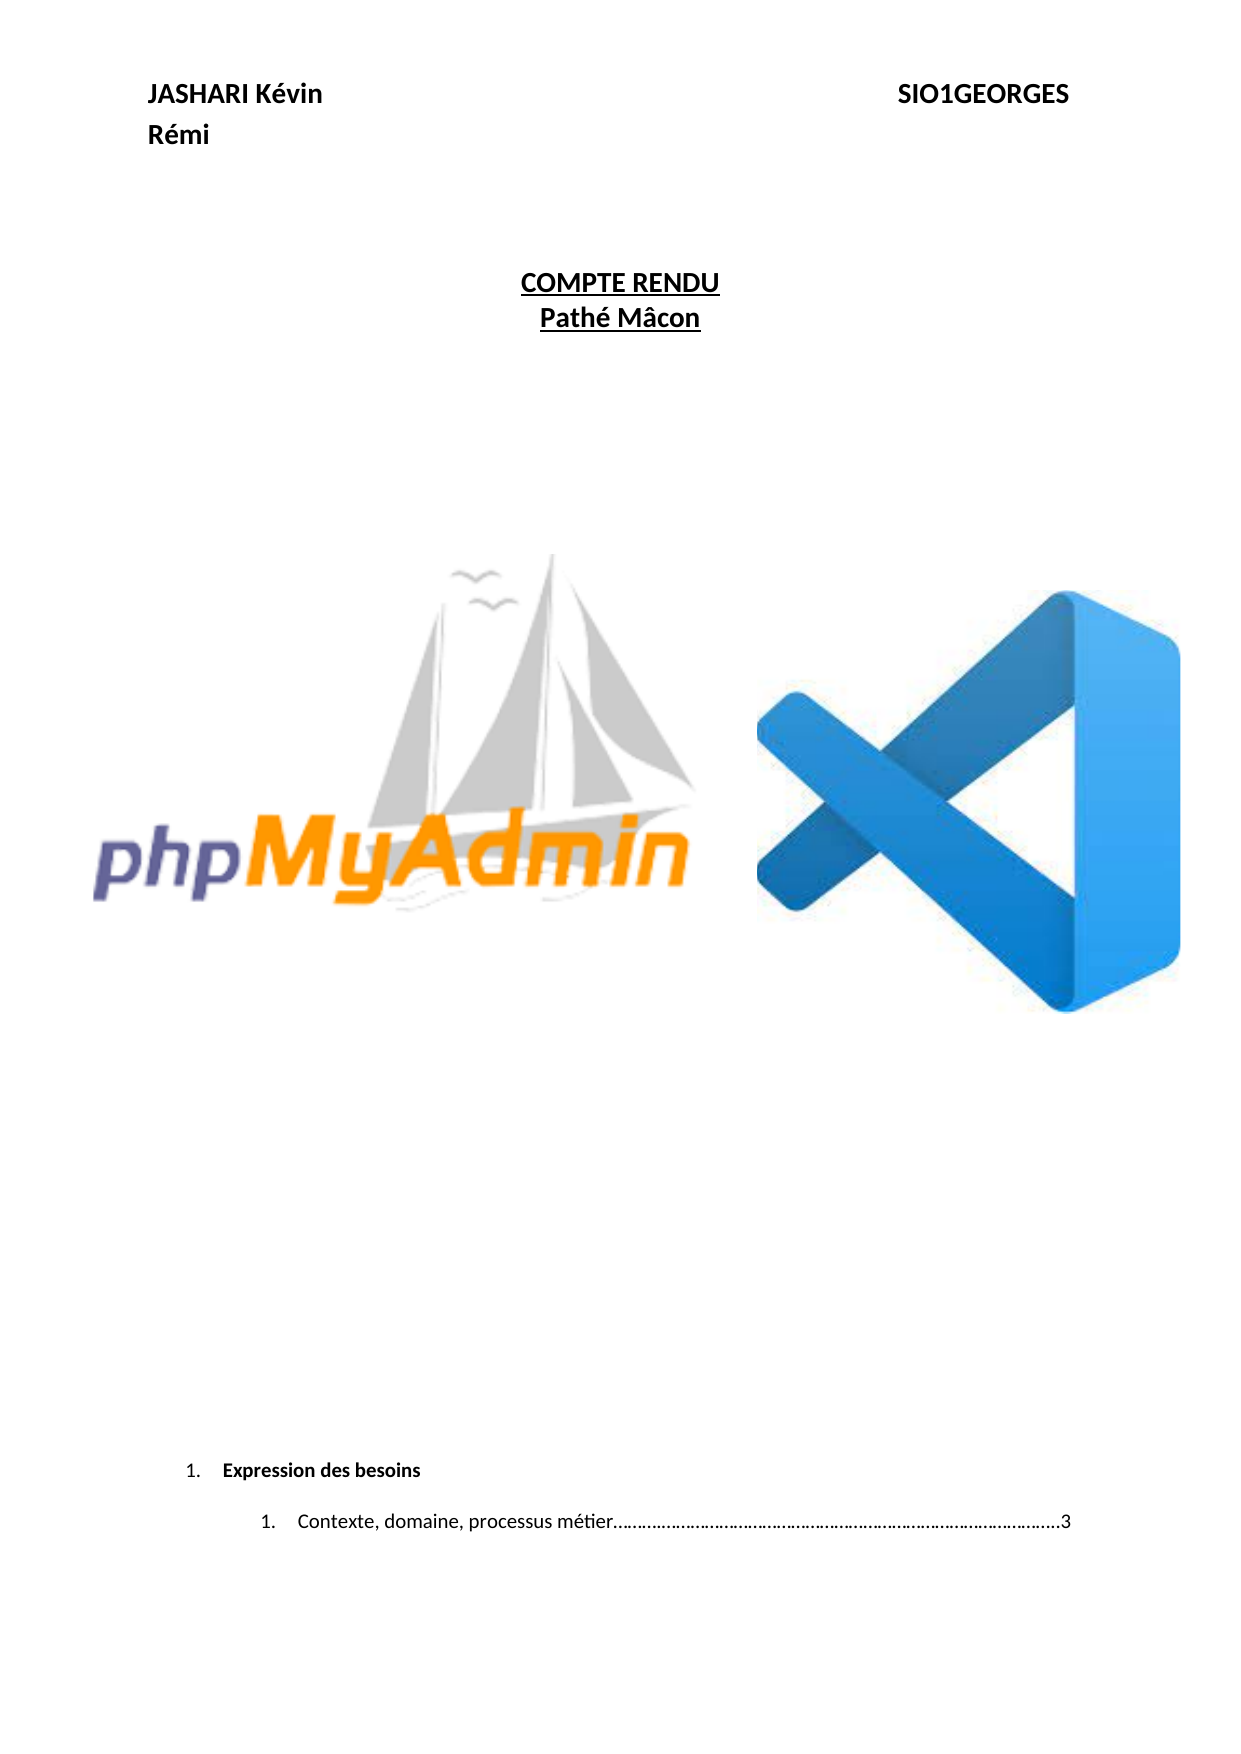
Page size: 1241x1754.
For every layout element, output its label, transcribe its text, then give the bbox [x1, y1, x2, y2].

list Expression des besoins [185, 1458, 1093, 1508]
text COMPTE RENDU [148, 264, 1093, 299]
text Pathé Mâcon [148, 299, 1093, 335]
list Contexte, domaine, processus métier……….………………………………………………………………………..3 [260, 1508, 1093, 1585]
text JASHARI Kévin SIO1GEORGES Rémi [148, 75, 1093, 152]
